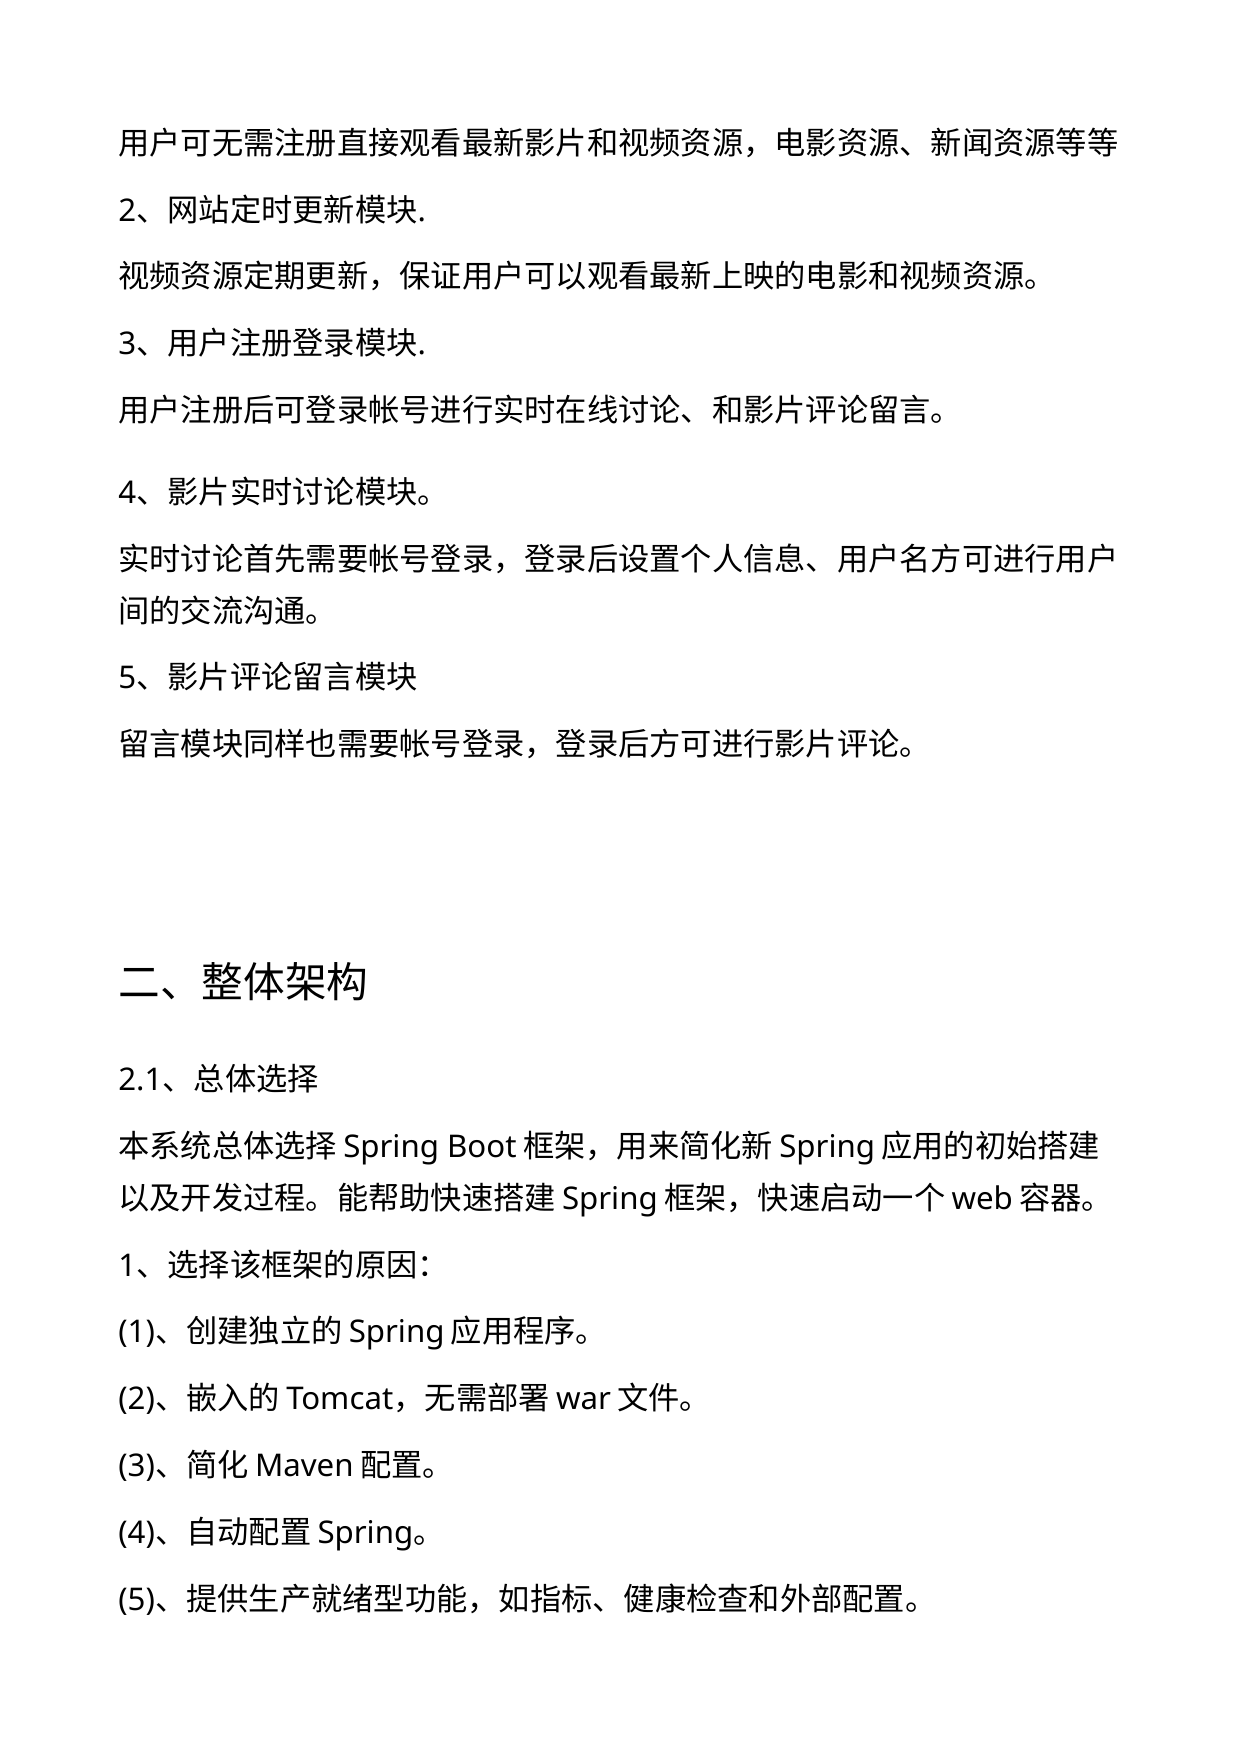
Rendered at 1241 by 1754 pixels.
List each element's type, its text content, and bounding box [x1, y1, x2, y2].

text 视频资源定期更新，保证用户可以观看最新上映的电影和视频资源。 [118, 251, 1122, 297]
text 用户注册后可登录帐号进行实时在线讨论、和影片评论留言。 [118, 385, 1122, 430]
text 2.1、总体选择 [118, 1054, 1122, 1099]
text 实时讨论首先需要帐号登录，登录后设置个人信息、用户名方可进行用户间的交流沟通。 [118, 534, 1122, 631]
text (3)、简化Maven配置。 [118, 1440, 1122, 1486]
text 5、影片评论留言模块 [118, 652, 1122, 698]
text (2)、嵌入的Tomcat，无需部署war文件。 [118, 1373, 1122, 1419]
text 1、选择该框架的原因： [118, 1240, 1122, 1285]
text 留言模块同样也需要帐号登录，登录后方可进行影片评论。 [118, 719, 1122, 764]
text 3、用户注册登录模块. [118, 318, 1122, 363]
text (5)、提供生产就绪型功能，如指标、健康检查和外部配置。 [118, 1574, 1122, 1619]
text 4、影片实时讨论模块。 [118, 467, 1122, 513]
text 二、整体架构 [118, 949, 1122, 1009]
text (1)、创建独立的Spring应用程序。 [118, 1307, 1122, 1352]
text (4)、自动配置Spring。 [118, 1507, 1122, 1552]
text 2、网站定时更新模块. [118, 185, 1122, 230]
text 用户可无需注册直接观看最新影片和视频资源，电影资源、新闻资源等等 [118, 118, 1122, 163]
text 本系统总体选择Spring Boot框架，用来简化新Spring应用的初始搭建以及开发过程。能帮助快速搭建Spring框架，快速启动一个web容器。 [118, 1121, 1122, 1218]
